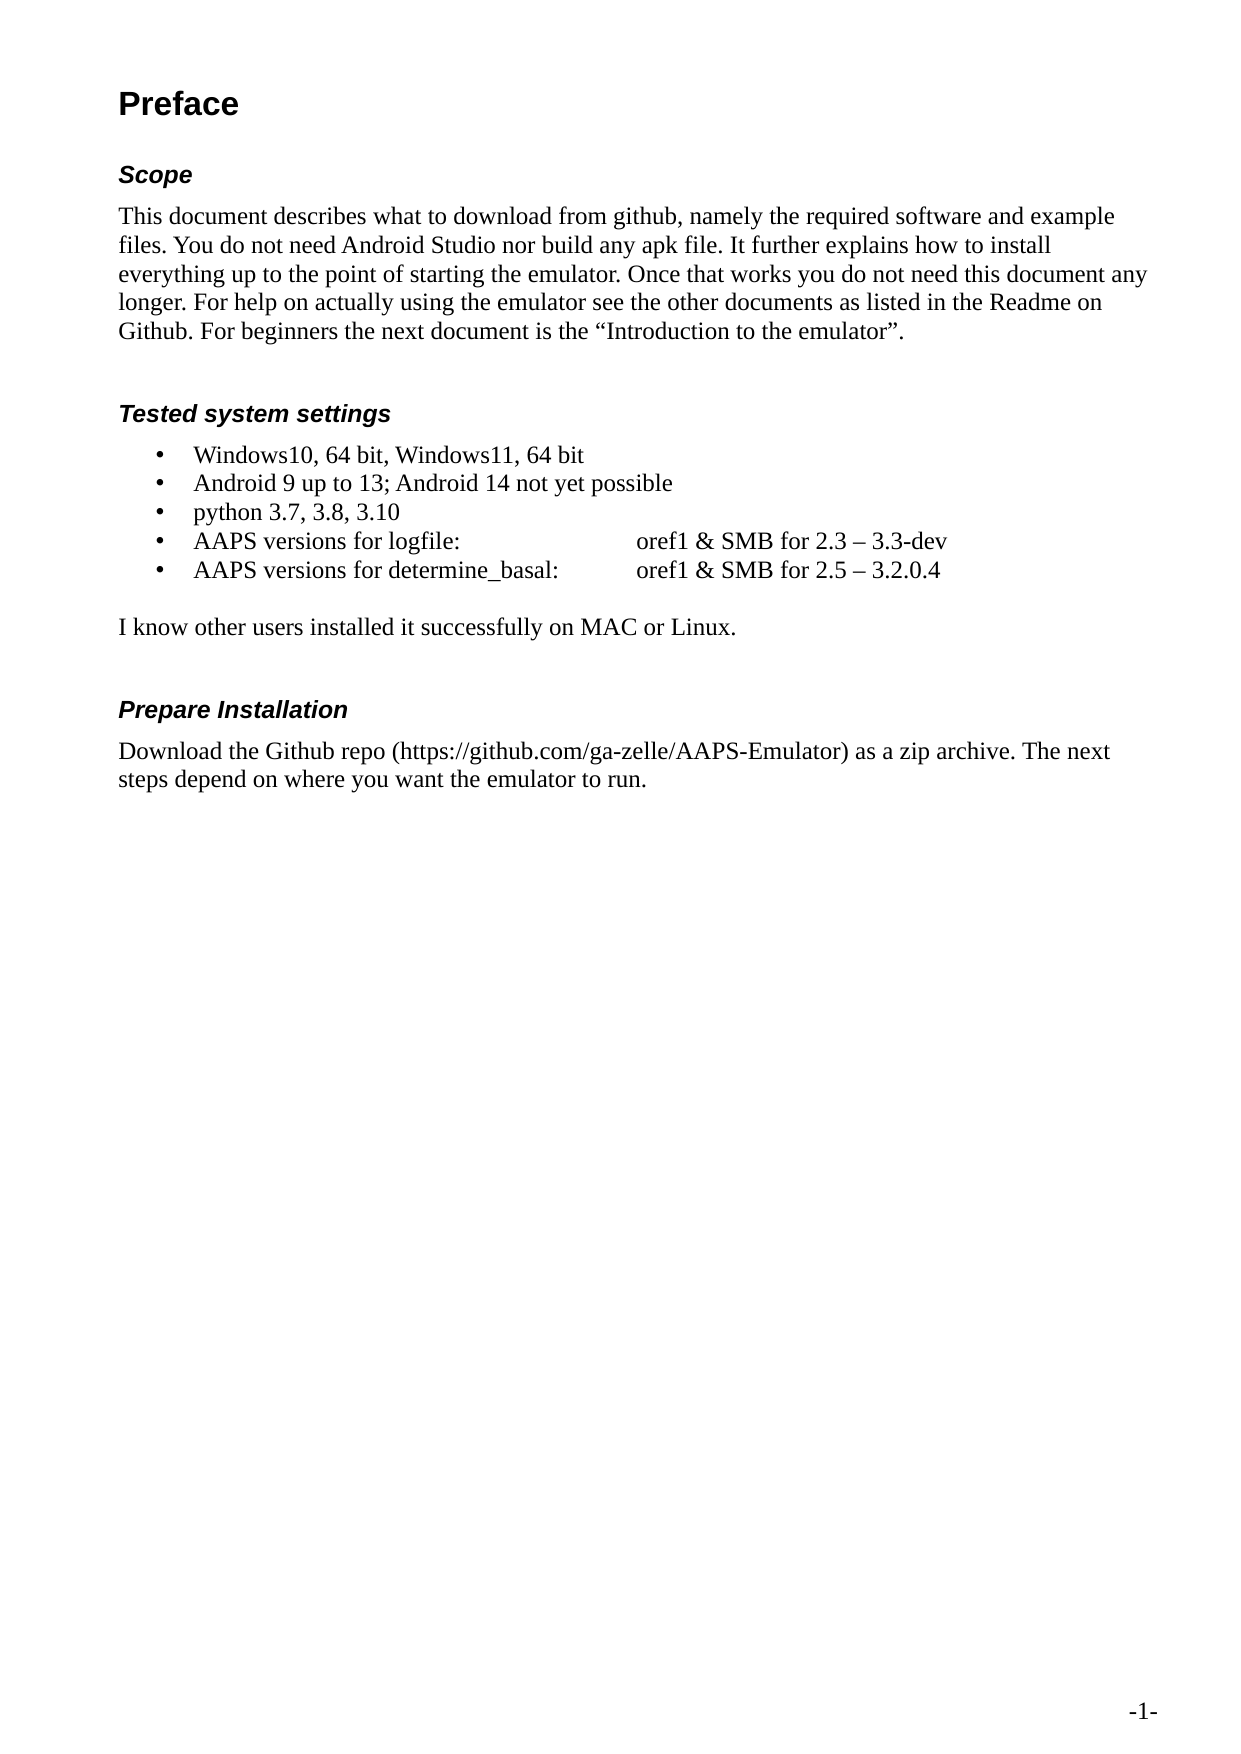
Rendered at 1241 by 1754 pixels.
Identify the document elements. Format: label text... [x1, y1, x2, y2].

list Android 9 up to 13; Android 14 not yet possible [156, 468, 1157, 497]
text This document describes what to download from github, namely the required software and example files. You do not need Android Studio nor build any apk file. It further explains how to install everything up to the point of starting the emulator. Once that works you do not need this document any longer. For help on actually using the emulator see the other documents as listed in the Readme on Github. For beginners the next document is the “Introduction to the emulator”. [118, 201, 1157, 345]
subtitle Scope [118, 160, 1157, 189]
list python 3.7, 3.8, 3.10 [156, 497, 1157, 526]
text Download the Github repo (https://github.com/ga-zelle/AAPS-Emulator) as a zip archive. The next steps depend on where you want the emulator to run. [118, 736, 1157, 793]
list AAPS versions for determine_basal: oref1 & SMB for 2.5 – 3.2.0.4 [156, 555, 1157, 583]
list Windows10, 64 bit, Windows11, 64 bit [156, 440, 1157, 468]
list AAPS versions for logfile: oref1 & SMB for 2.3 – 3.3-dev [156, 526, 1157, 555]
text I know other users installed it successfully on MAC or Linux. [118, 612, 1157, 641]
subtitle Preface [118, 84, 1157, 123]
subtitle Tested system settings [118, 399, 1157, 427]
subtitle Prepare Installation [118, 695, 1157, 723]
